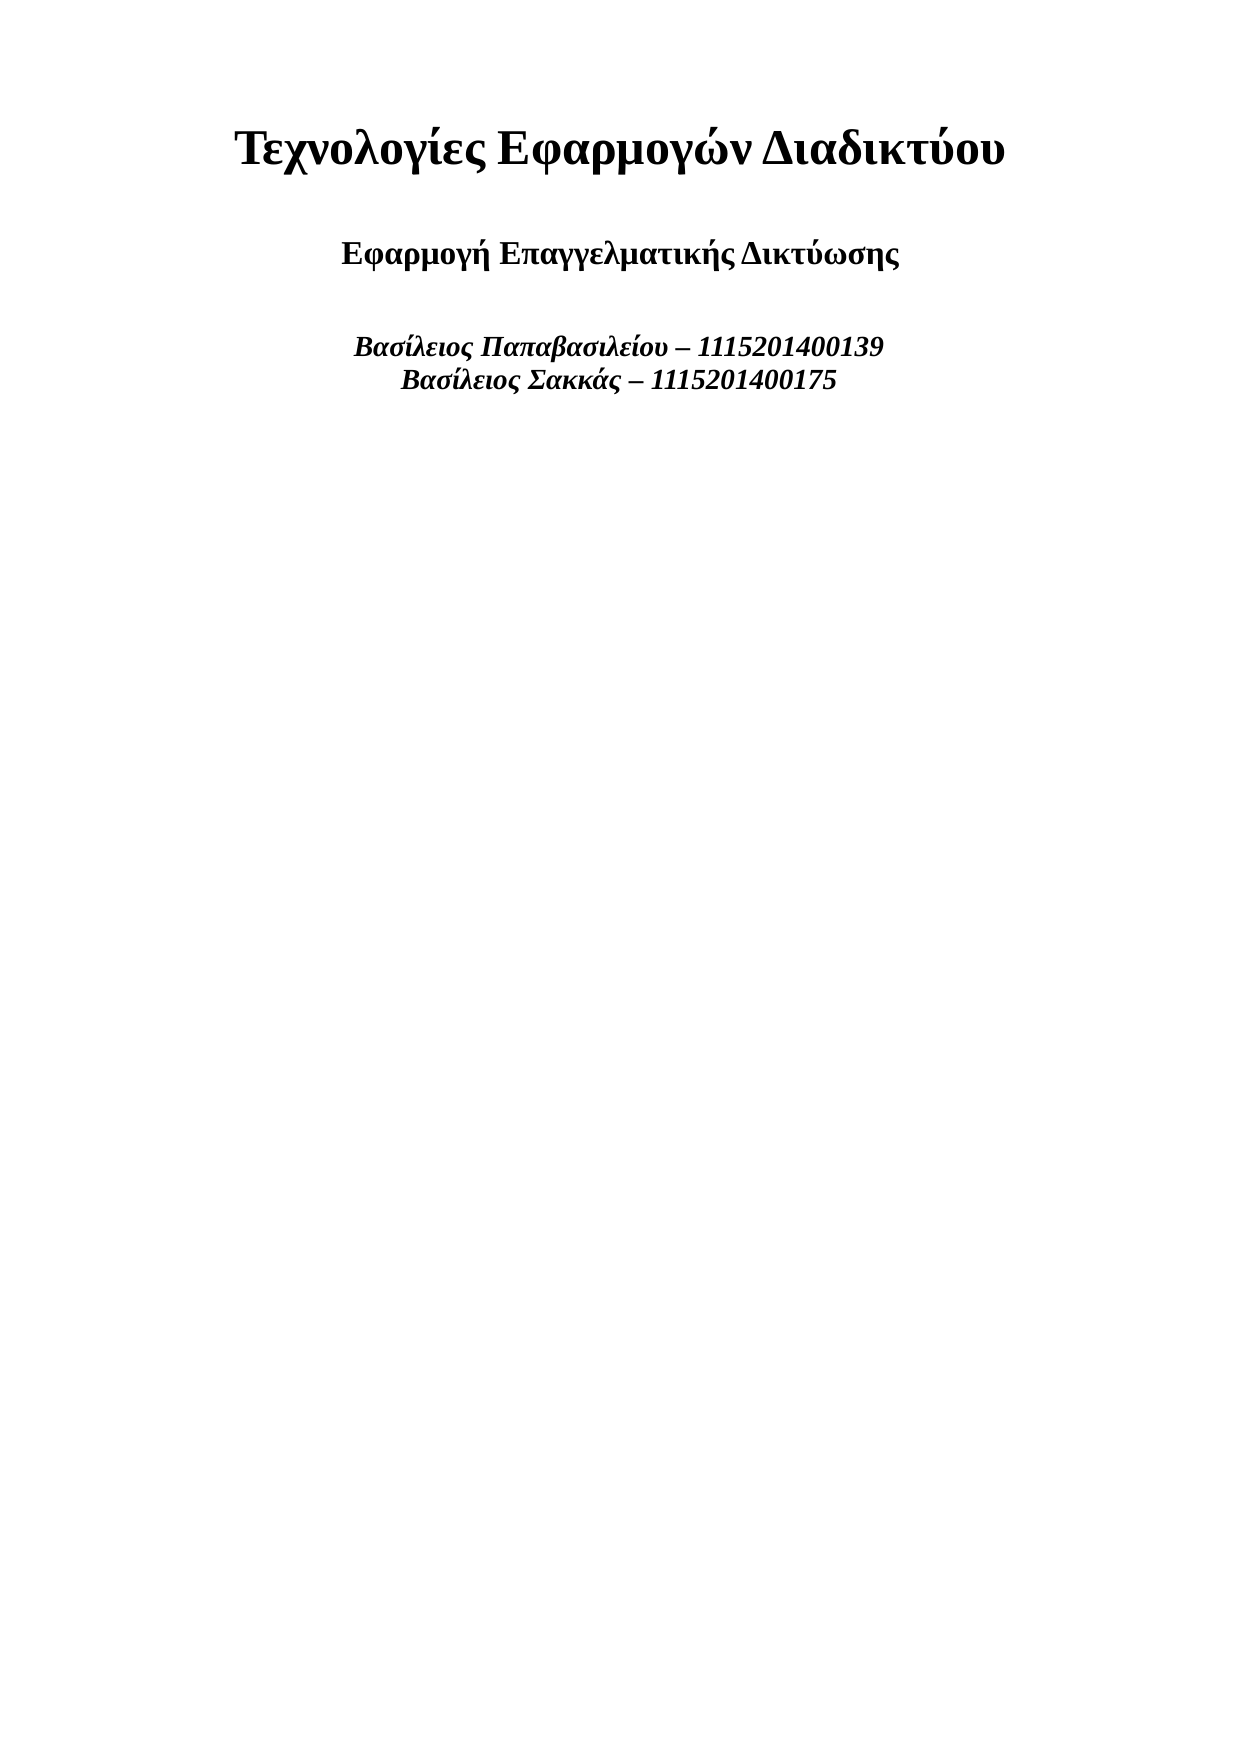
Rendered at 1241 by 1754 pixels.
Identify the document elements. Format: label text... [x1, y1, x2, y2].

text Βασίλειος Παπαβασιλείου – 1115201400139 [118, 329, 1122, 362]
text Εφαρμογή Επαγγελματικής Δικτύωσης [118, 233, 1122, 271]
text Βασίλειος Σακκάς – 1115201400175 [118, 362, 1122, 396]
text Τεχνολογίες Εφαρμογών Διαδικτύου [118, 118, 1122, 176]
